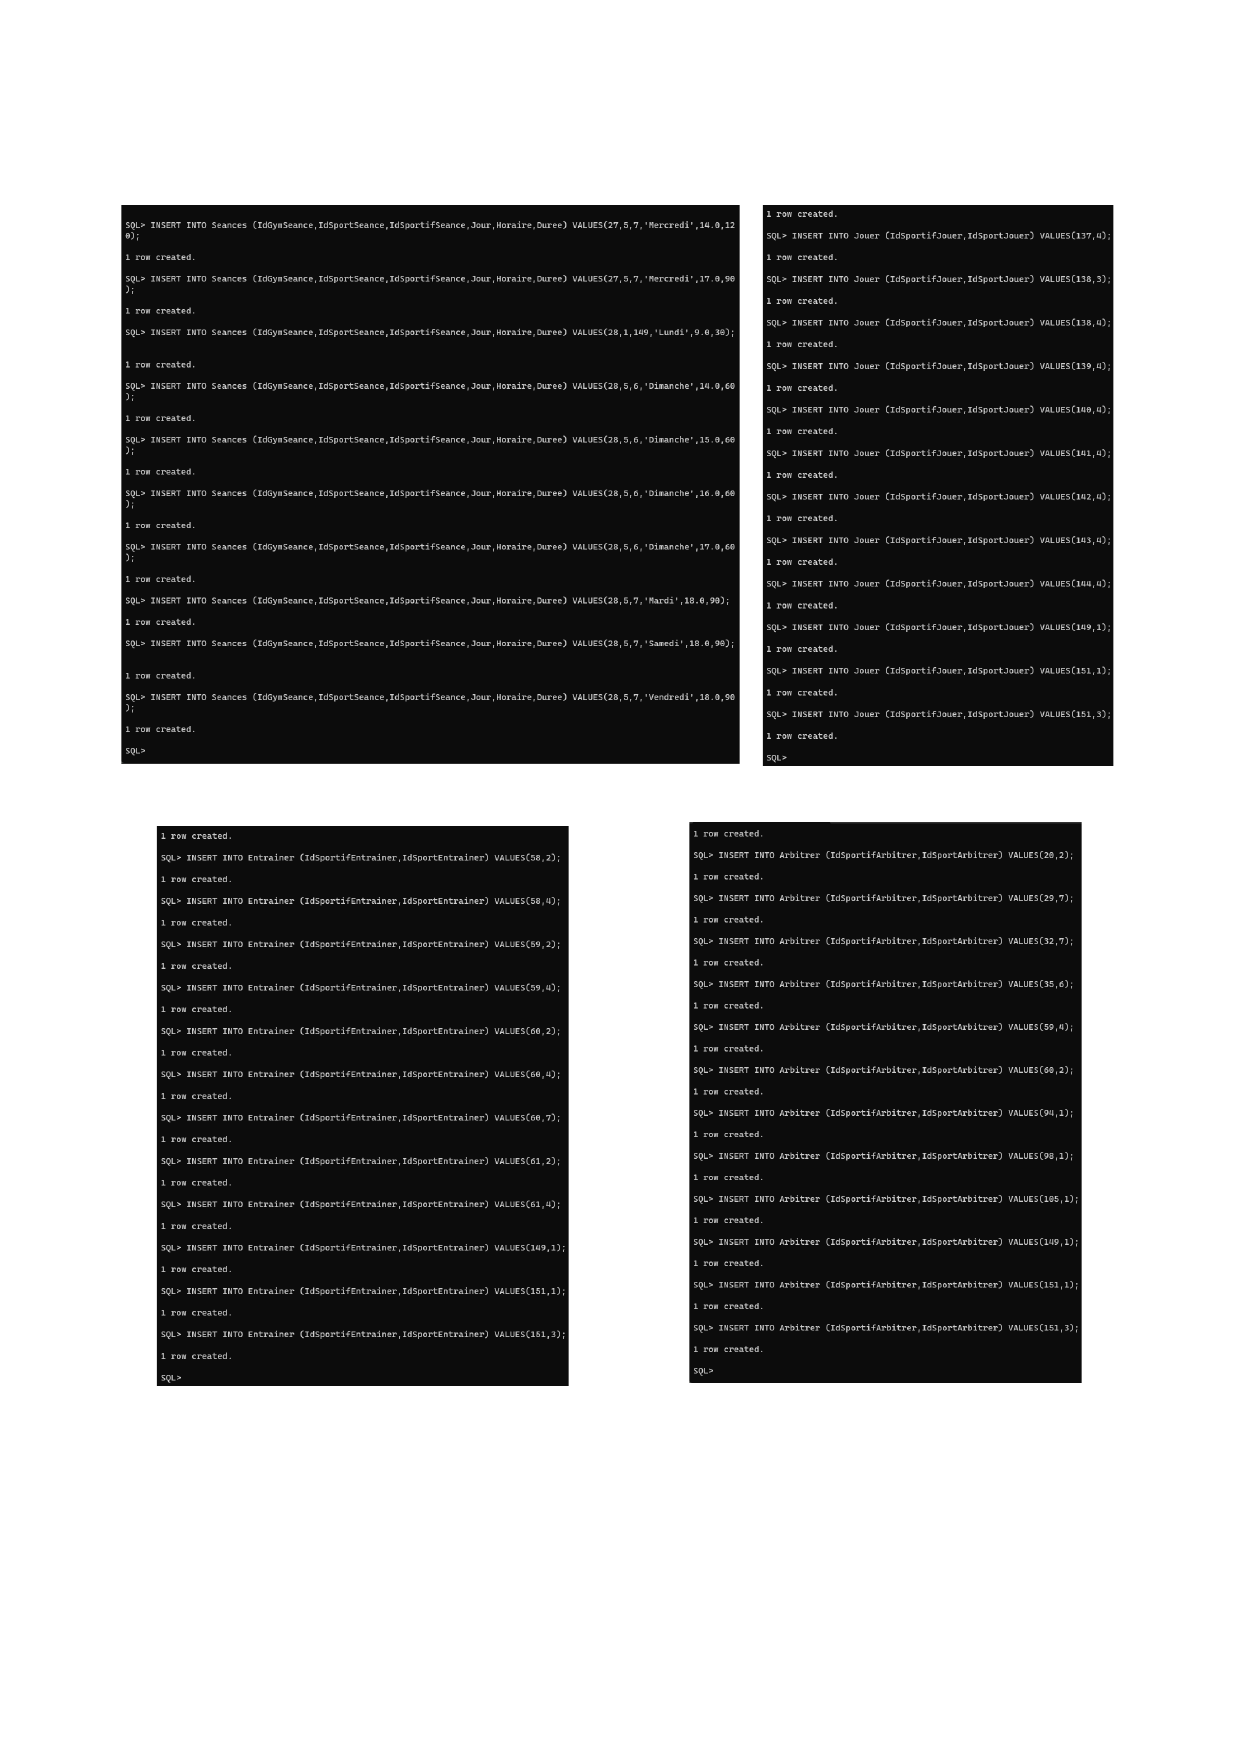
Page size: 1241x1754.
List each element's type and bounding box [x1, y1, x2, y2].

picture [689, 822, 1082, 1383]
picture [121, 205, 740, 764]
picture [762, 205, 1114, 766]
picture [156, 826, 569, 1386]
